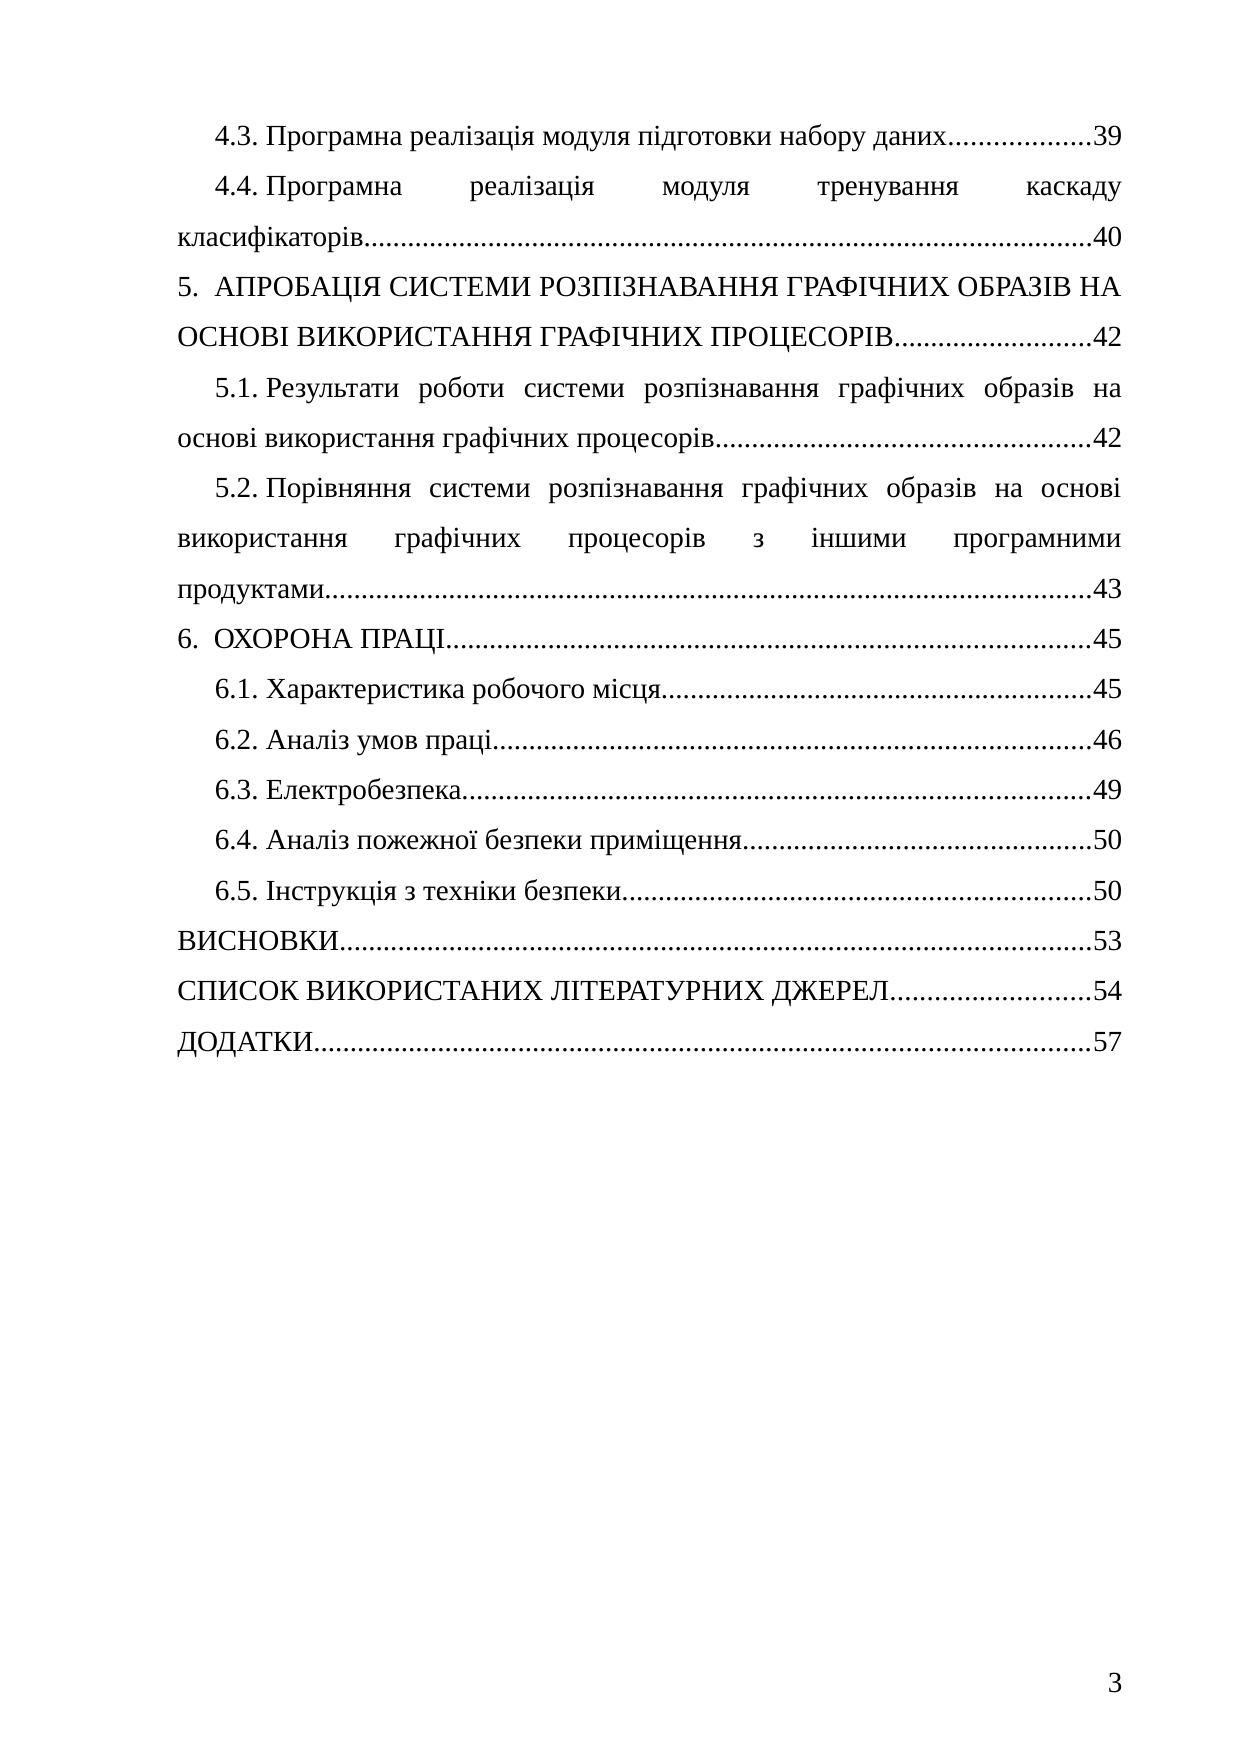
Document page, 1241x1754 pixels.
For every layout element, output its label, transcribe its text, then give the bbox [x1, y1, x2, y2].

text СПИСОК ВИКОРИСТАНИХ ЛІТЕРАТУРНИХ ДЖЕРЕЛ 54 [177, 973, 1122, 1007]
text 6.2. Аналіз умов праці 46 [177, 722, 1122, 755]
text 5.2. Порівняння системи розпізнавання графічних образів на основі використання графічних процесорів з іншими програмними продуктами 43 [177, 470, 1122, 604]
text 6.3. Електробезпека 49 [177, 772, 1122, 806]
text 6.1. Характеристика робочого місця 45 [177, 672, 1122, 705]
text 6.5. Інструкція з техніки безпеки 50 [177, 873, 1122, 906]
text ВИСНОВКИ 53 [177, 923, 1122, 957]
text 4.3. Програмна реалізація модуля підготовки набору даних 39 [177, 118, 1122, 152]
text 4.4. Програмна реалізація модуля тренування каскаду класифікаторів 40 [177, 168, 1122, 252]
text ДОДАТКИ 57 [177, 1024, 1122, 1057]
text 6. ОХОРОНА ПРАЦІ 45 [177, 621, 1122, 655]
text 5. АПРОБАЦІЯ СИСТЕМИ РОЗПІЗНАВАННЯ ГРАФІЧНИХ ОБРАЗІВ НА ОСНОВІ ВИКОРИСТАННЯ ГРАФІЧНИХ ПРОЦЕСОРІВ 42 [177, 269, 1122, 353]
text 6.4. Аналіз пожежної безпеки приміщення 50 [177, 822, 1122, 856]
text 5.1. Результати роботи системи розпізнавання графічних образів на основі використання графічних процесорів 42 [177, 370, 1122, 453]
